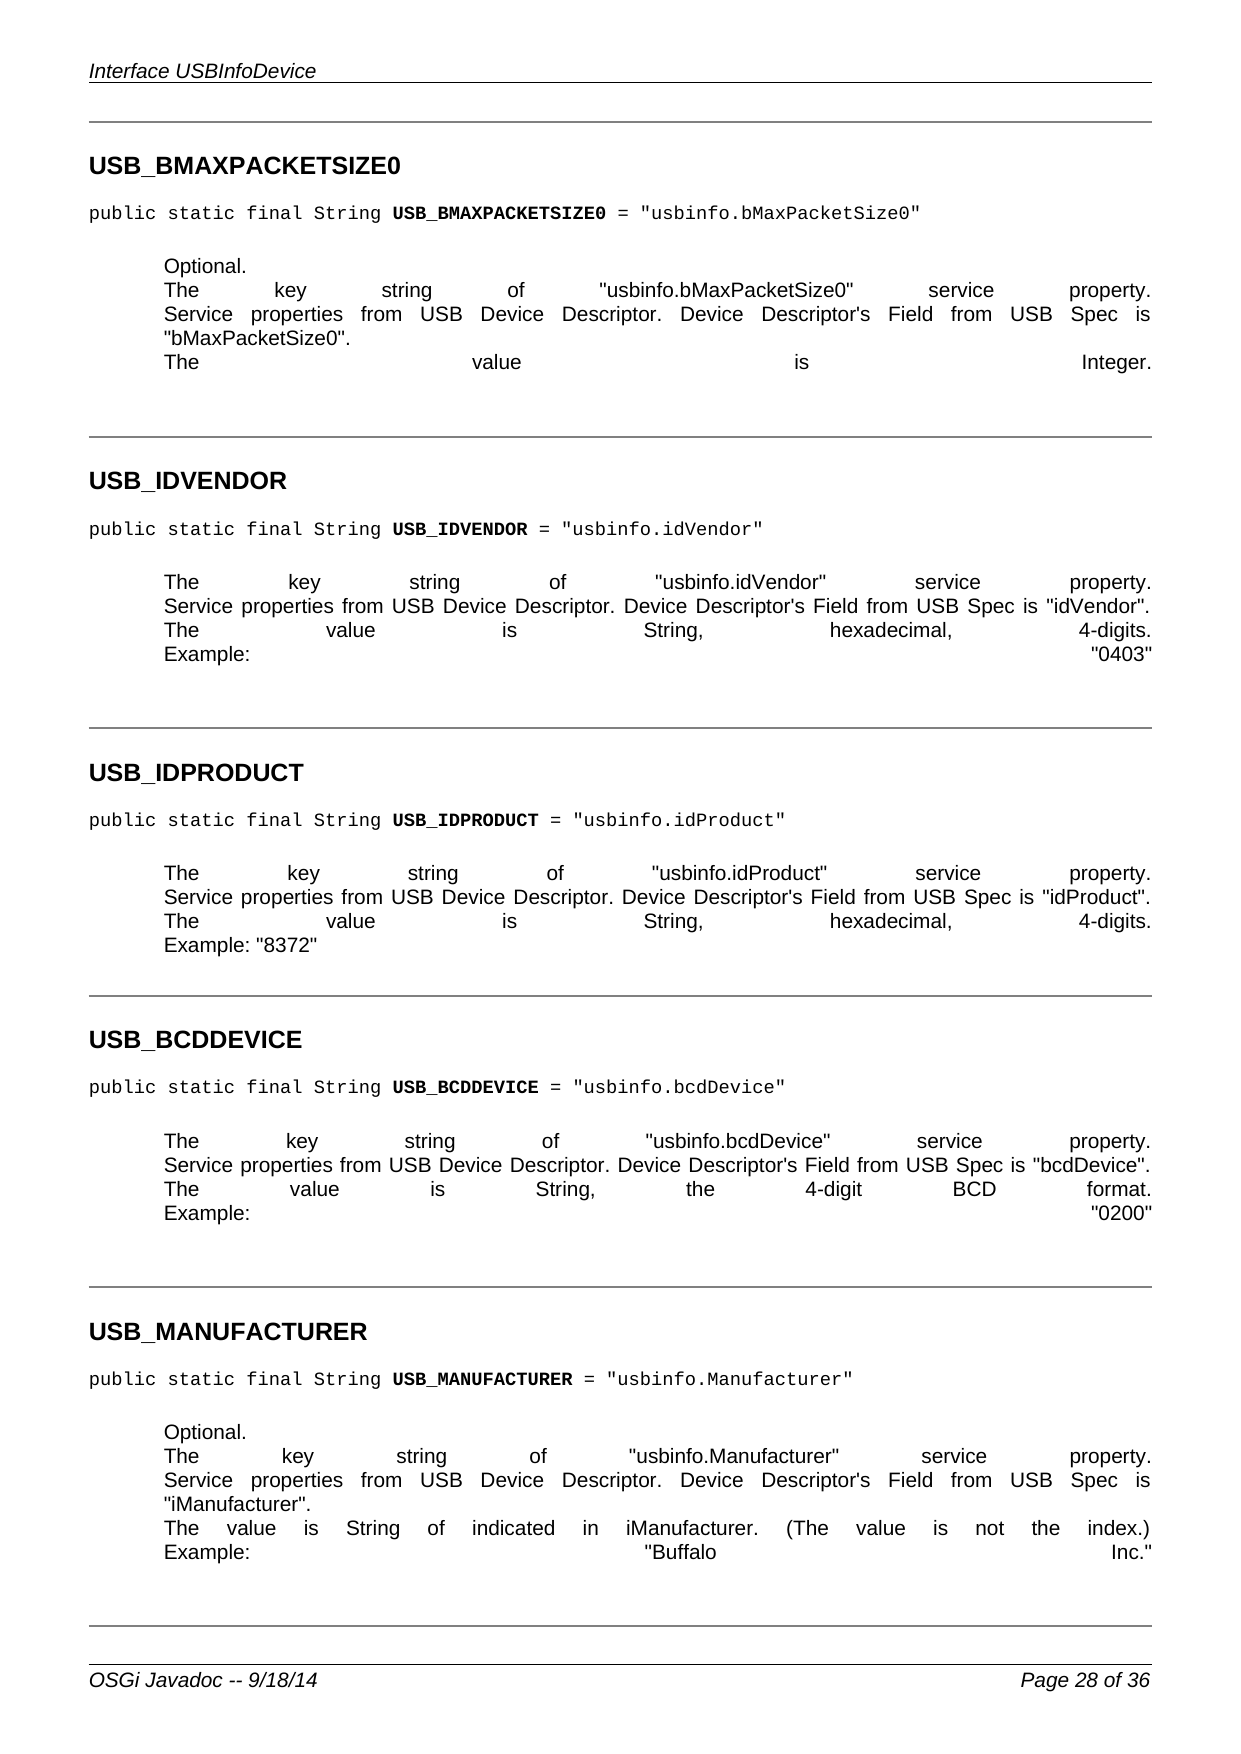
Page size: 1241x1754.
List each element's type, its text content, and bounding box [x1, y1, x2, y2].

subtitle USB_IDPRODUCT [88, 758, 1152, 786]
text The key string of "usbinfo.idProduct" service property. Service properties from USB Device Descriptor. Device Descriptor's Field from USB Spec is "idProduct". The value is String, hexadecimal, 4-digits. Example: "8372" [163, 861, 1152, 957]
subtitle USB_BMAXPACKETSIZE0 [88, 151, 1152, 180]
text public static final String USB_IDVENDOR = "usbinfo.idVendor" [88, 519, 1152, 541]
subtitle USB_BCDDEVICE [88, 1025, 1152, 1054]
text public static final String USB_BMAXPACKETSIZE0 = "usbinfo.bMaxPacketSize0" [88, 204, 1152, 225]
text Optional. The key string of "usbinfo.Manufacturer" service property. Service properties from USB Device Descriptor. Device Descriptor's Field from USB Spec is "iManufacturer". The value is String of indicated in iManufacturer. (The value is not the index.) Example: "Buffalo Inc." [163, 1420, 1152, 1587]
subtitle USB_MANUFACTURER [88, 1316, 1152, 1345]
subtitle USB_IDVENDOR [88, 466, 1152, 495]
text The key string of "usbinfo.idVendor" service property. Service properties from USB Device Descriptor. Device Descriptor's Field from USB Spec is "idVendor". The value is String, hexadecimal, 4-digits. Example: "0403" [163, 570, 1152, 689]
text Optional. The key string of "usbinfo.bMaxPacketSize0" service property. Service properties from USB Device Descriptor. Device Descriptor's Field from USB Spec is "bMaxPacketSize0". The value is Integer. [163, 254, 1152, 398]
text public static final String USB_IDPRODUCT = "usbinfo.idProduct" [88, 811, 1152, 832]
text The key string of "usbinfo.bcdDevice" service property. Service properties from USB Device Descriptor. Device Descriptor's Field from USB Spec is "bcdDevice". The value is String, the 4-digit BCD format. Example: "0200" [163, 1128, 1152, 1248]
text public static final String USB_MANUFACTURER = "usbinfo.Manufacturer" [88, 1369, 1152, 1391]
text public static final String USB_BCDDEVICE = "usbinfo.bcdDevice" [88, 1078, 1152, 1099]
